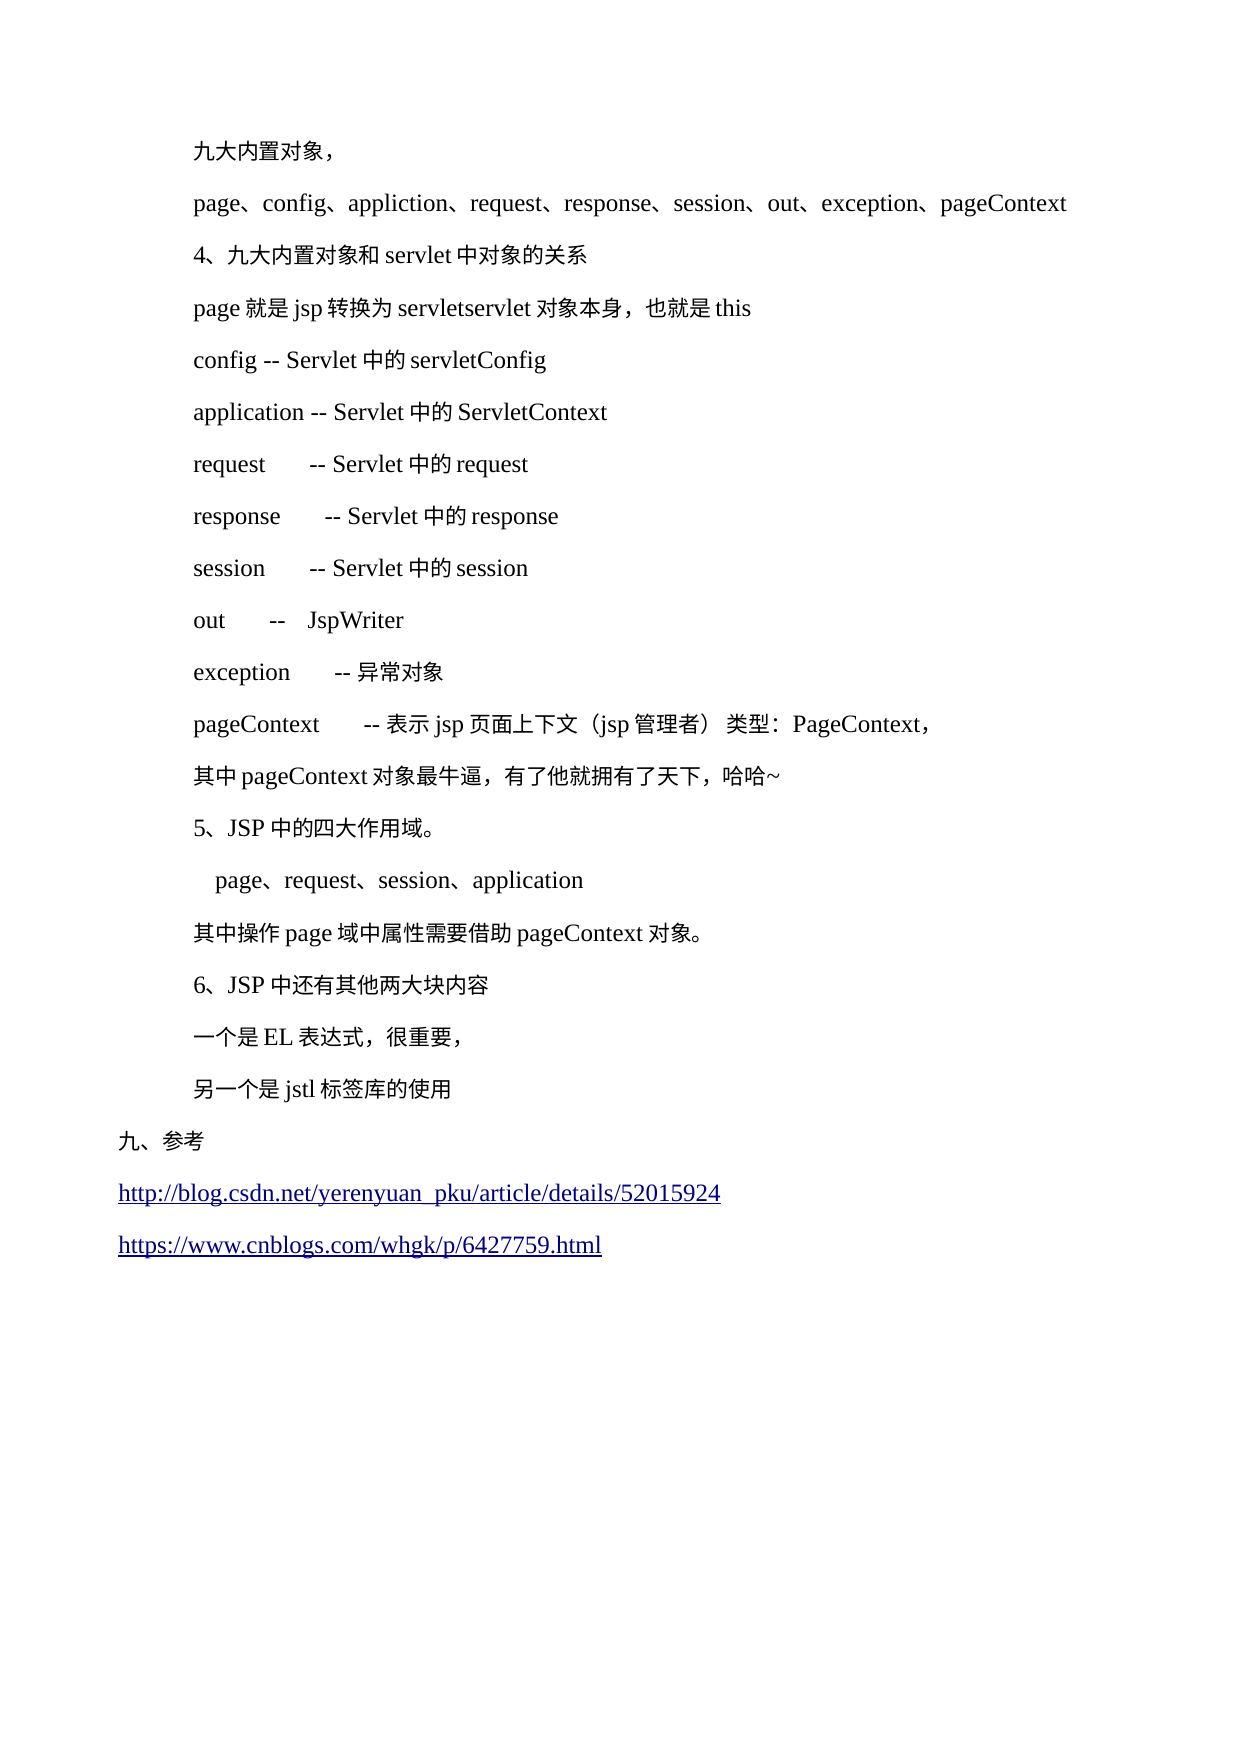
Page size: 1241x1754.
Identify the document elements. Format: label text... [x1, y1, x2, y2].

text out -- JspWriter [118, 587, 1122, 639]
text 4、九大内置对象和servlet中对象的关系 [118, 222, 1122, 274]
text response -- Servlet中的response [118, 483, 1122, 535]
text 6、JSP中还有其他两大块内容 [118, 951, 1122, 1003]
text 一个是EL表达式，很重要， [118, 1003, 1122, 1056]
text application -- Servlet中的ServletContext [118, 378, 1122, 431]
text request -- Servlet中的request [118, 431, 1122, 483]
text http://blog.csdn.net/yerenyuan_pku/article/details/52015924 [118, 1160, 1122, 1212]
text 其中操作page域中属性需要借助pageContext对象。 [118, 899, 1122, 951]
text page就是jsp转换为servletservlet对象本身，也就是this [118, 274, 1122, 326]
text config -- Servlet中的servletConfig [118, 326, 1122, 378]
text session -- Servlet中的session [118, 535, 1122, 587]
text 另一个是jstl标签库的使用 [118, 1056, 1122, 1108]
text 其中pageContext对象最牛逼，有了他就拥有了天下，哈哈~ [118, 743, 1122, 795]
text 九、参考 [118, 1108, 1122, 1160]
text pageContext -- 表示 jsp页面上下文（jsp管理者） 类型：PageContext， [118, 691, 1122, 743]
text 5、JSP中的四大作用域。 [118, 795, 1122, 847]
text https://www.cnblogs.com/whgk/p/6427759.html [118, 1212, 1122, 1264]
text page、request、session、application [118, 847, 1122, 899]
text 九大内置对象， page、config、appliction、request、response、session、out、exception、pageContext [118, 118, 1122, 222]
text exception -- 异常对象 [118, 639, 1122, 691]
